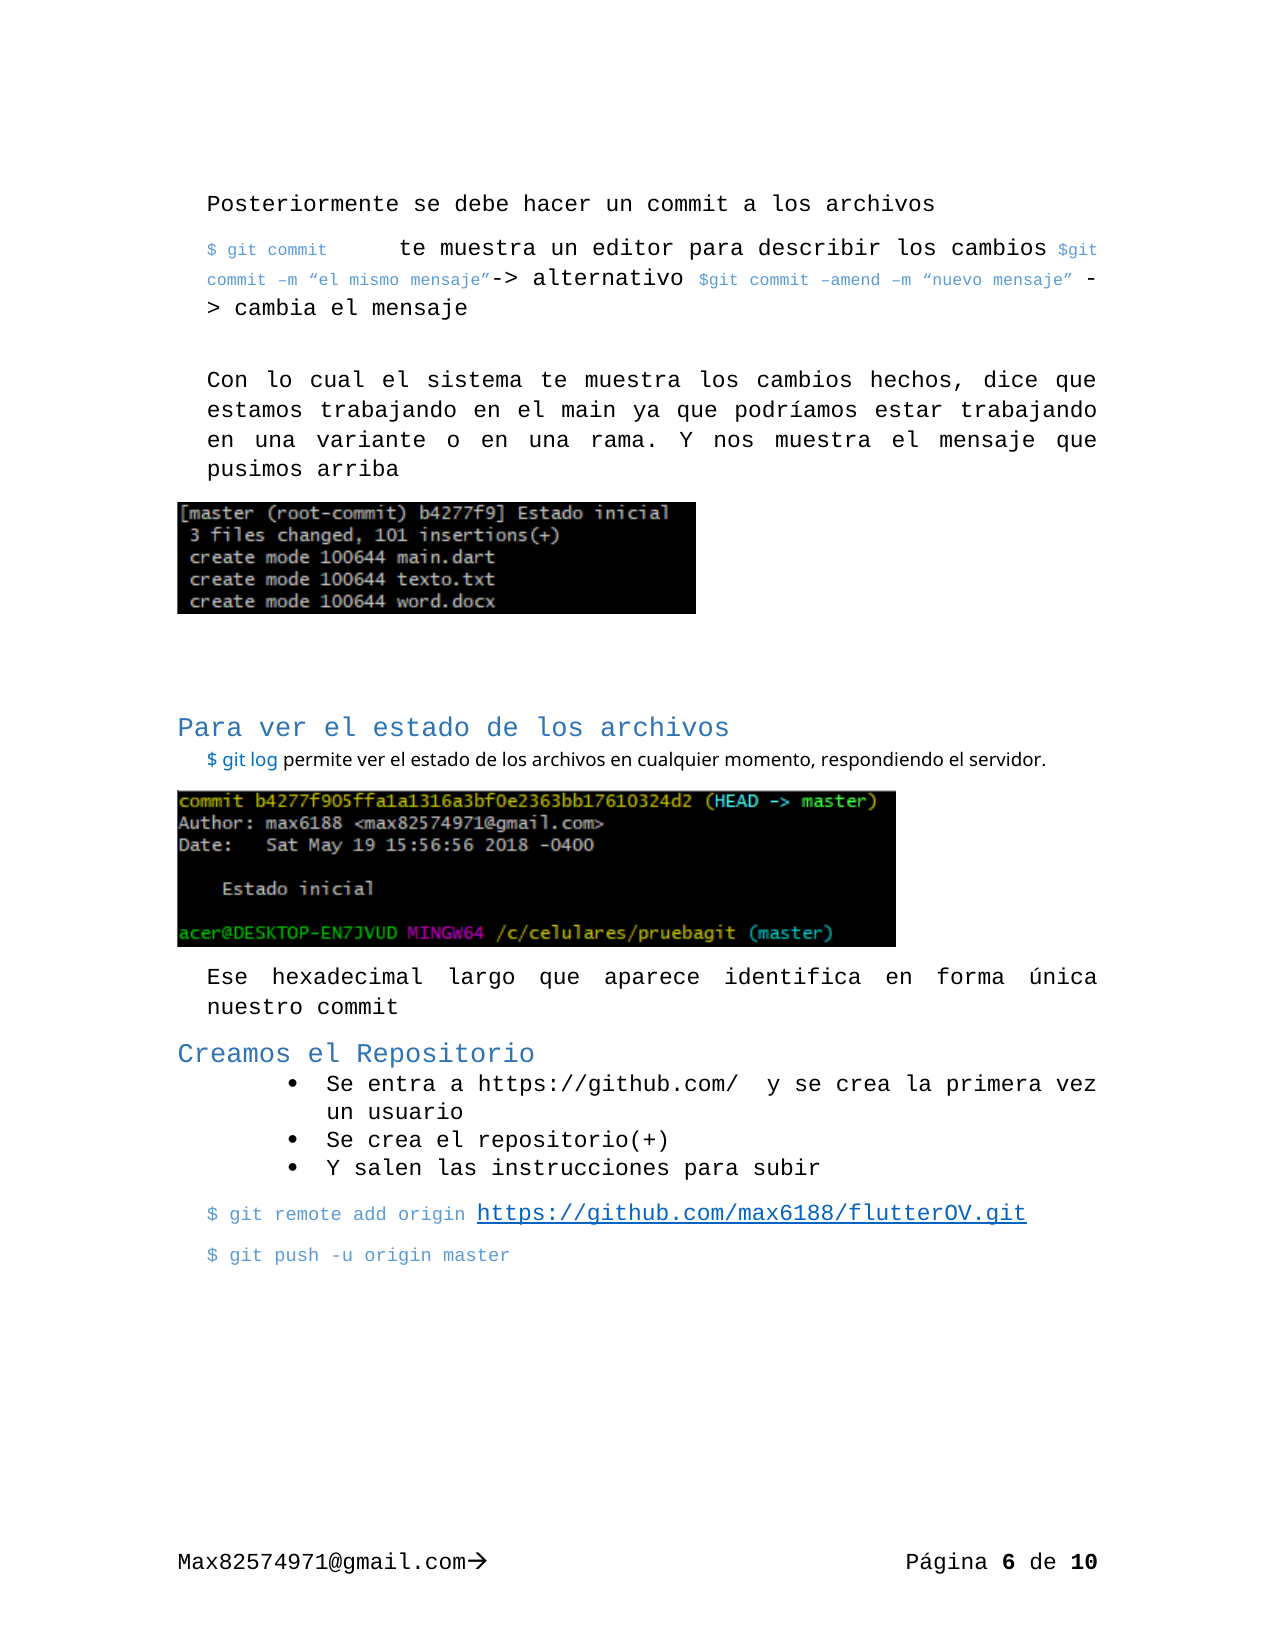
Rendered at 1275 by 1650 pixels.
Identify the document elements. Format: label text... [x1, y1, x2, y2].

text $ git remote add origin https://github.com/max6188/flutterOV.git [207, 1201, 1098, 1227]
list Se entra a https://github.com/ y se crea la primera vez un usuario [288, 1073, 1098, 1127]
text Con lo cual el sistema te muestra los cambios hechos, dice que estamos trabajando en el main ya que podríamos estar trabajando en una variante o en una rama. Y nos muestra el mensaje que pusimos arriba [207, 368, 1098, 484]
text $ git push -u origin master [177, 1246, 1098, 1267]
text Posteriormente se debe hacer un commit a los archivos [177, 192, 1098, 218]
subtitle Creamos el Repositorio [177, 1040, 1098, 1070]
text $ git log permite ver el estado de los archivos en cualquier momento, respondiendo el servidor. [207, 747, 1098, 772]
list Se crea el repositorio(+) [288, 1129, 1098, 1154]
picture [177, 502, 696, 614]
subtitle Para ver el estado de los archivos [177, 714, 1098, 744]
text Ese hexadecimal largo que aparece identifica en forma única nuestro commit [207, 966, 1098, 1021]
text $ git commit te muestra un editor para describir los cambios $git commit –m “el mismo mensaje”-> alternativo $git commit –amend –m “nuevo mensaje” -> cambia el mensaje [207, 237, 1098, 322]
picture [177, 790, 896, 947]
list Y salen las instrucciones para subir [288, 1157, 1098, 1182]
